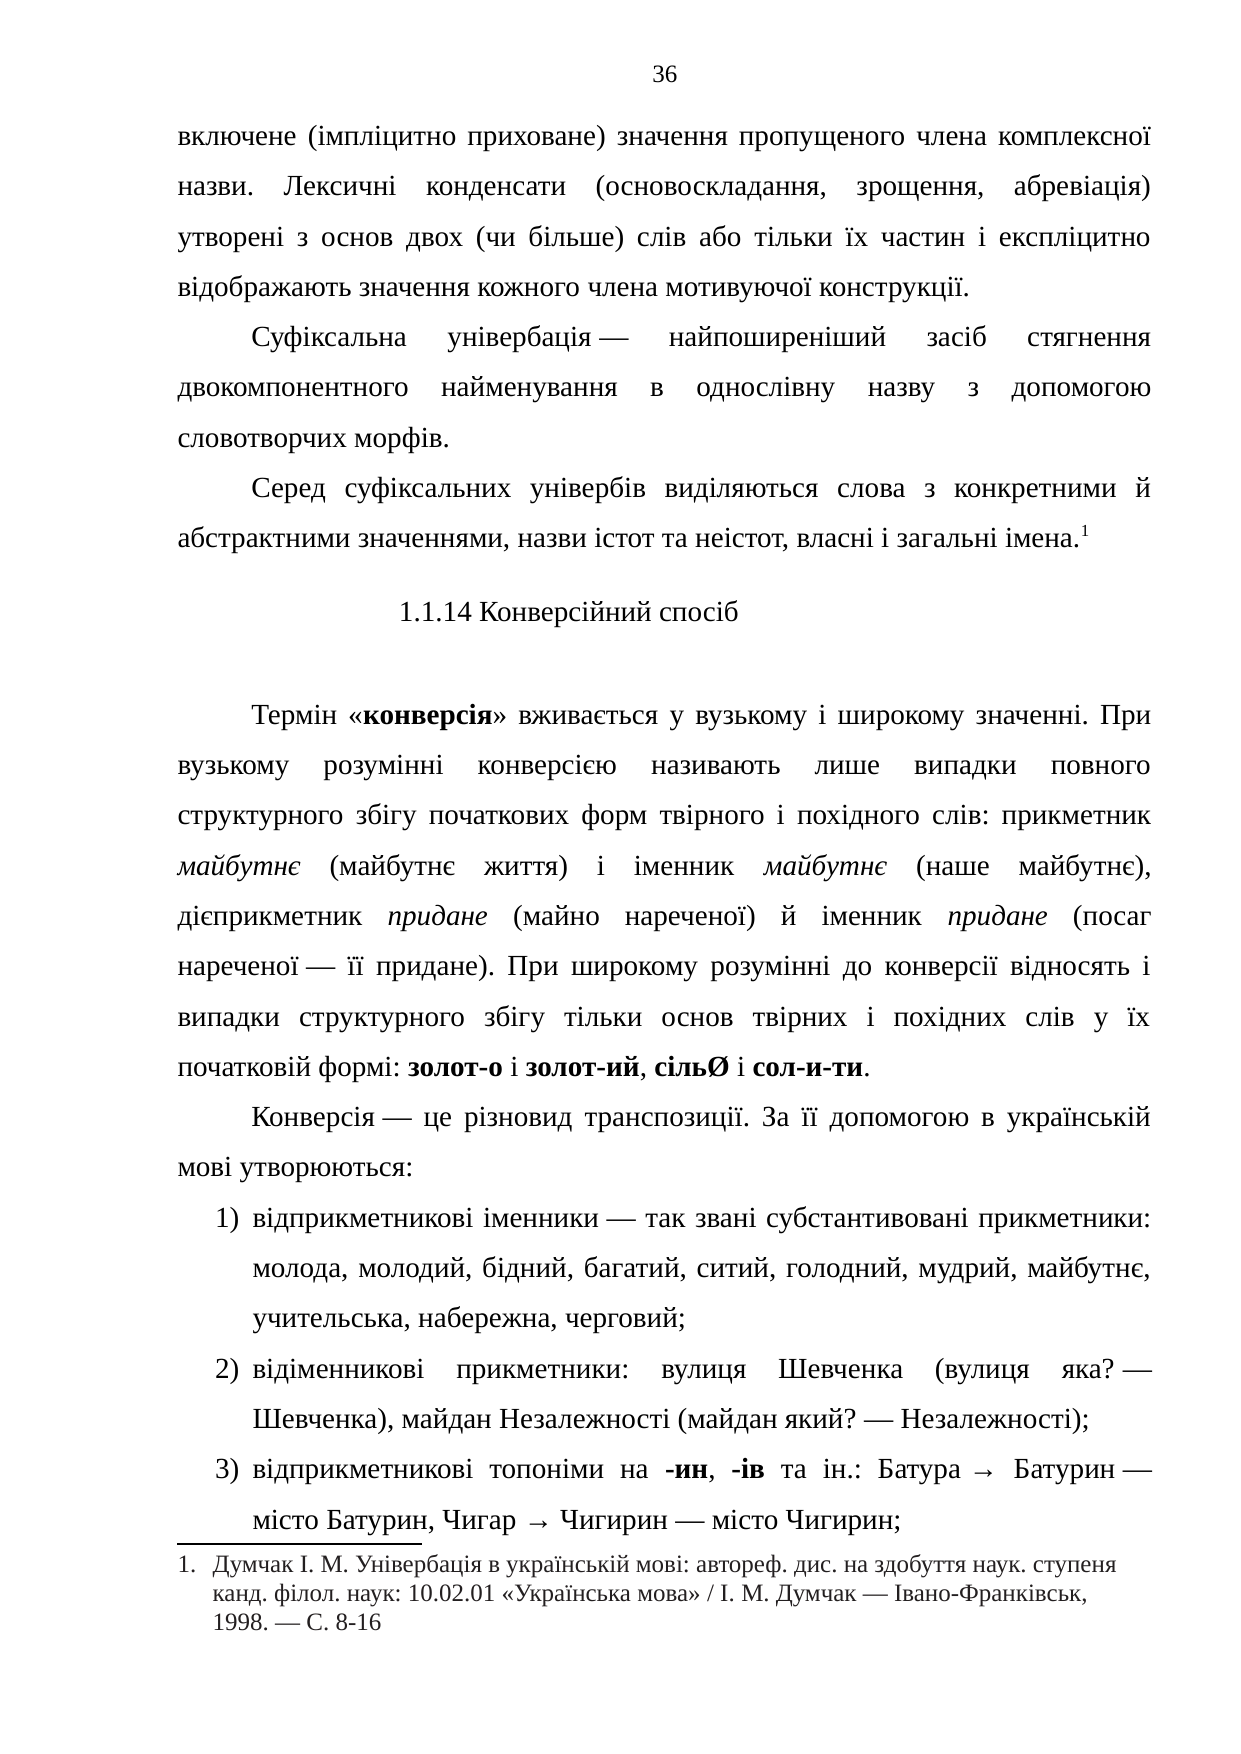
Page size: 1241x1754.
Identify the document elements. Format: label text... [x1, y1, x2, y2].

text Думчак І. М. Універбація в українській мові: автореф. дис. на здобуття наук. ступеня канд. філол. наук: 10.02.01 «Українська мова» / І. М. Думчак — Івано-Франківськ, 1998. — C. 8‑16 [177, 1549, 1152, 1636]
text Суфіксальна універбація — найпоширеніший засіб стягнення двокомпонентного найменування в однослівну назву з допомогою словотворчих морфів. [177, 319, 1152, 453]
text Конверсія — це різновид транспозиції. За її допомогою в українській мові утворюються: [177, 1099, 1152, 1183]
text Термін «конверсія» вживається у вузькому і широкому значенні. При вузькому розумінні конверсією називають лише випадки повного структурного збігу початкових форм твірного і похідного слів: прикметник майбутнє (майбутнє життя) і іменник майбутнє (наше майбутнє), дієприкметник придане (майно нареченої) й іменник придане (посаг нареченої — її придане). При широкому розумінні до конверсії відносять і випадки структурного збігу тільки основ твірних і похідних слів у їх початковій формі: золот-о і золот-ий, сільØ і сол-и-ти. [177, 697, 1152, 1082]
text включене (імпліцитно приховане) значення пропущеного члена комплексної назви. Лексичні конденсати (основоскладання, зрощення, абревіація) утворені з основ двох (чи більше) слів або тільки їх частин і експліцитно відображають значення кожного члена мотивуючої конструкції. [177, 118, 1152, 302]
subtitle 1.1.14 Конверсійний спосіб [177, 594, 1152, 628]
list відіменникові прикметники: вулиця Шевченка (вулиця яка? — Шевченка), майдан Незалежності (майдан який? — Незалежності); [215, 1351, 1152, 1435]
list відприкметникові топоніми на -ин, -ів та ін.: Батура → Батурин — місто Батурин, Чигар → Чигирин — місто Чигирин; [215, 1451, 1152, 1535]
list відприкметникові іменники — так звані субстантивовані прикметники: молода, молодий, бідний, багатий, ситий, голодний, мудрий, майбутнє, учительська, набережна, черговий; [215, 1200, 1152, 1334]
text Серед суфіксальних універбів виділяються слова з конкретними й абстрактними значеннями, назви істот та неістот, власні і загальні імена. [177, 470, 1152, 554]
